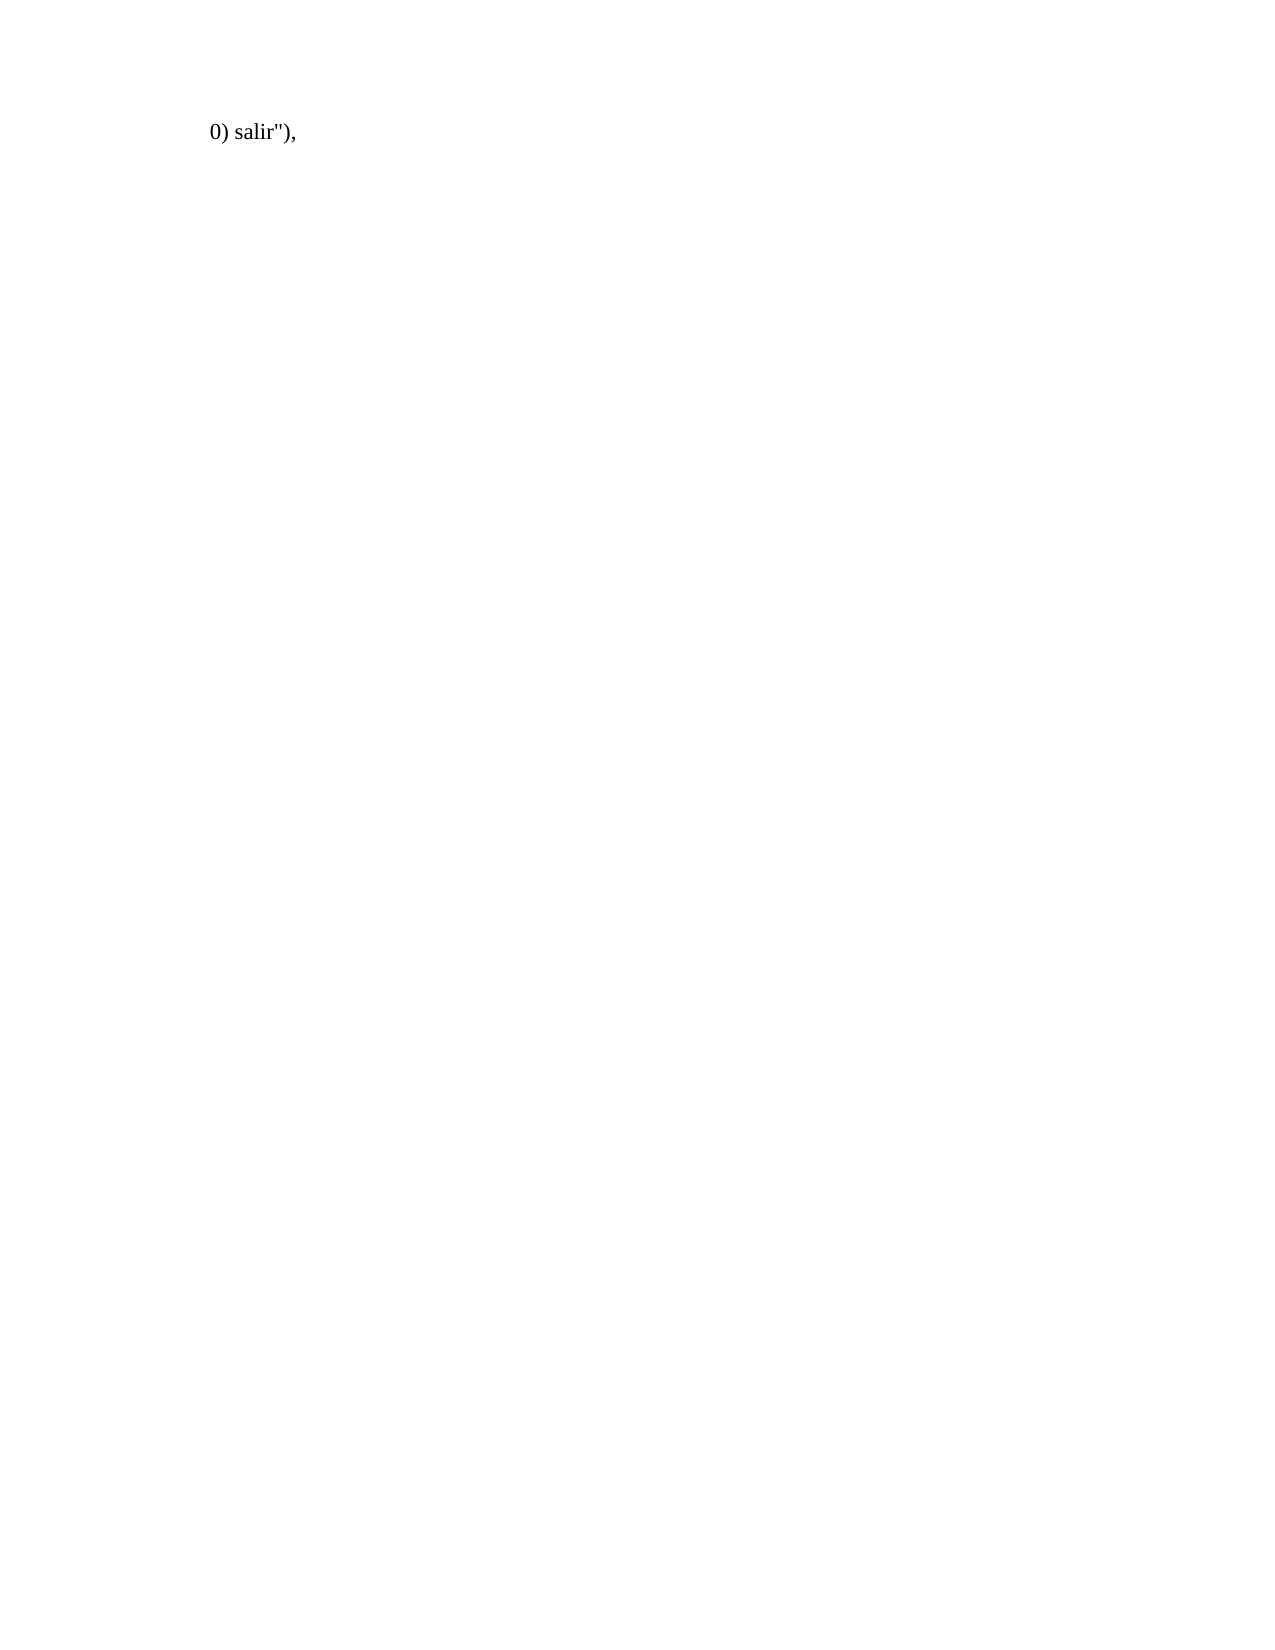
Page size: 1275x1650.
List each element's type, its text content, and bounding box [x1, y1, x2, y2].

text 0) salir"), [118, 118, 1157, 144]
